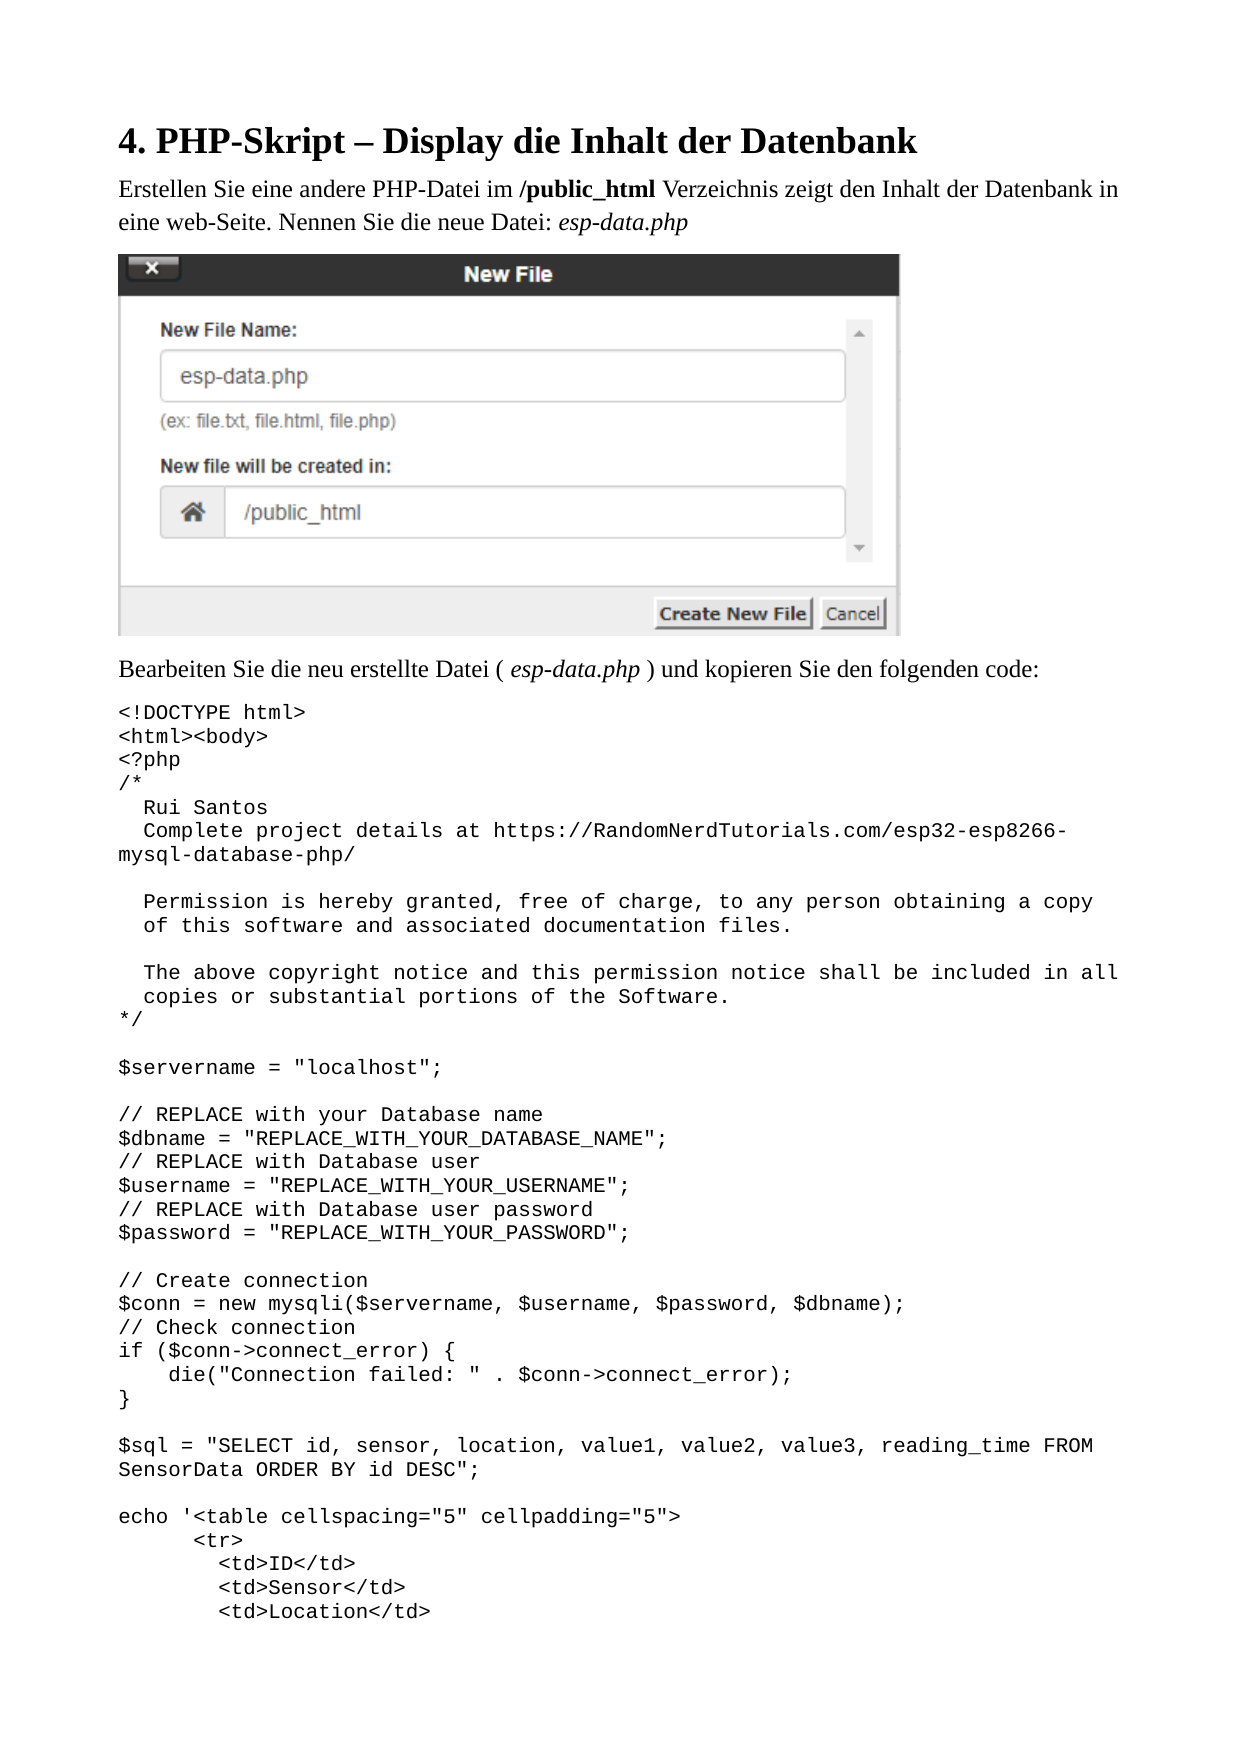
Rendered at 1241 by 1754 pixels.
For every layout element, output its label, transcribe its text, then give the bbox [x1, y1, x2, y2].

text Complete project details at https://RandomNerdTutorials.com/esp32-esp8266-mysql-database-php/ [118, 820, 1122, 868]
text <!DOCTYPE html> [118, 702, 1122, 726]
text of this software and associated documentation files. [118, 915, 1122, 938]
text <td>Sensor</td> [118, 1577, 1122, 1601]
text <?php [118, 749, 1122, 773]
text $sql = "SELECT id, sensor, location, value1, value2, value3, reading_time FROM SensorData ORDER BY id DESC"; [118, 1435, 1122, 1482]
text <html><body> [118, 726, 1122, 749]
text } [118, 1388, 1122, 1411]
text // REPLACE with Database user password [118, 1199, 1122, 1222]
text <td>Location</td> [118, 1601, 1122, 1624]
text // REPLACE with Database user [118, 1151, 1122, 1175]
text die("Connection failed: " . $conn->connect_error); [118, 1364, 1122, 1388]
text <td>ID</td> [118, 1553, 1122, 1577]
text if ($conn->connect_error) { [118, 1341, 1122, 1364]
subtitle 4. PHP-Skript – Display die Inhalt der Datenbank [118, 118, 1122, 161]
text // Check connection [118, 1317, 1122, 1341]
text $password = "REPLACE_WITH_YOUR_PASSWORD"; [118, 1222, 1122, 1246]
text copies or substantial portions of the Software. [118, 986, 1122, 1009]
text // Create connection [118, 1269, 1122, 1293]
text $dbname = "REPLACE_WITH_YOUR_DATABASE_NAME"; [118, 1128, 1122, 1151]
text echo '<table cellspacing="5" cellpadding="5"> [118, 1506, 1122, 1530]
picture [118, 254, 901, 636]
text */ [118, 1009, 1122, 1033]
text /* [118, 773, 1122, 797]
text $servername = "localhost"; [118, 1057, 1122, 1080]
text <tr> [118, 1530, 1122, 1553]
text // REPLACE with your Database name [118, 1104, 1122, 1128]
text Bearbeiten Sie die neu erstellte Datei ( esp-data.php ) und kopieren Sie den folgenden code: [118, 654, 1122, 683]
text Permission is hereby granted, free of charge, to any person obtaining a copy [118, 891, 1122, 915]
text $conn = new mysqli($servername, $username, $password, $dbname); [118, 1293, 1122, 1317]
text $username = "REPLACE_WITH_YOUR_USERNAME"; [118, 1175, 1122, 1199]
text Rui Santos [118, 797, 1122, 820]
text The above copyright notice and this permission notice shall be included in all [118, 962, 1122, 986]
text Erstellen Sie eine andere PHP-Datei im /public_html Verzeichnis zeigt den Inhalt der Datenbank in eine web-Seite. Nennen Sie die neue Datei: esp-data.php [118, 174, 1122, 236]
